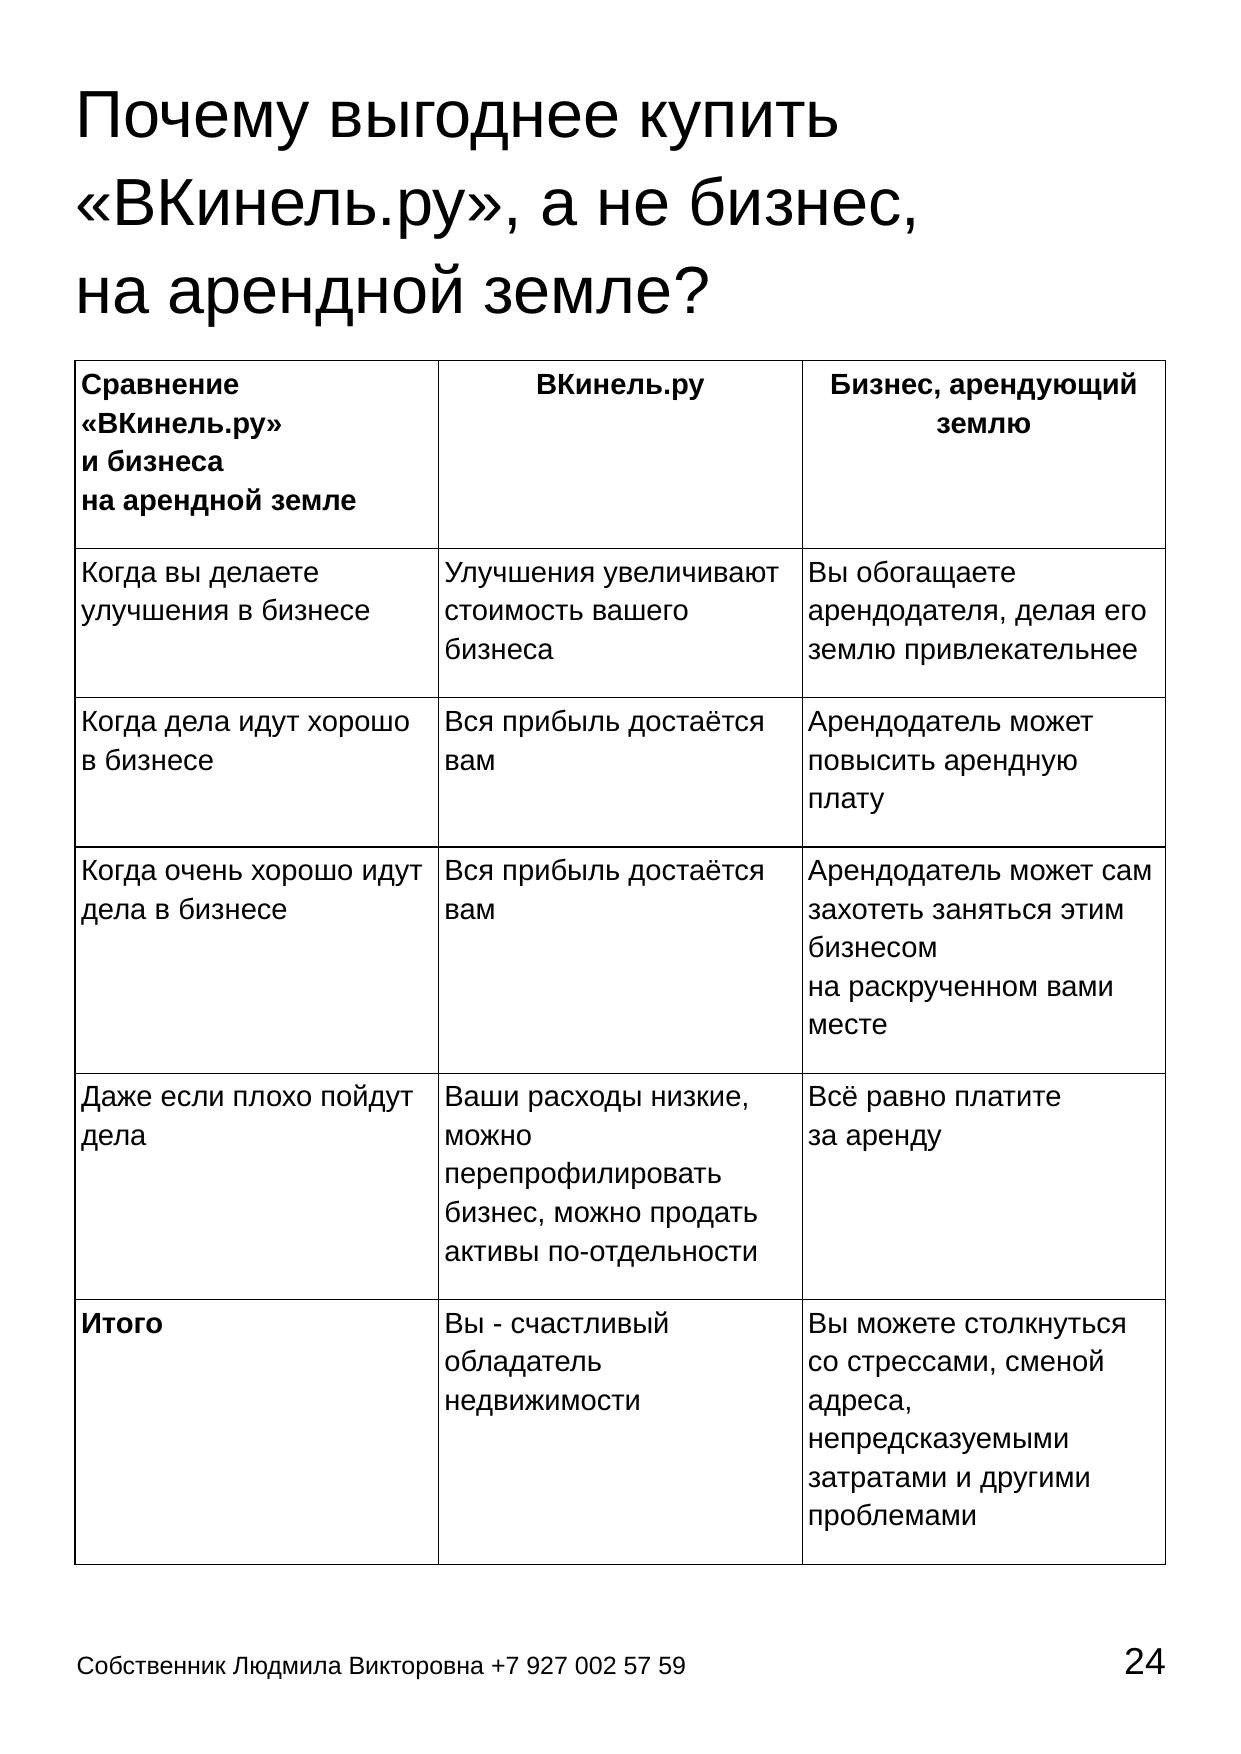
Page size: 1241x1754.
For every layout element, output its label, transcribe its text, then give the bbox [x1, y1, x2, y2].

table_cell Итого [76, 1300, 438, 1564]
table_header ВКинель.ру [439, 361, 802, 548]
table_cell Арендодатель может повысить арендную плату [803, 698, 1165, 846]
table_cell Всё равно платите за аренду [803, 1074, 1165, 1299]
subtitle Почему выгоднее купить «ВКинель.ру», а не бизнес, на арендной земле? [75, 75, 1166, 328]
table_header Сравнение «ВКинель.ру» и бизнеса на арендной земле [76, 361, 438, 548]
table_cell Когда очень хорошо идут дела в бизнесе [76, 848, 438, 1073]
table_cell Вы можете столкнуться со стрессами, сменой адреса, непредсказуемыми затратами и другими проблемами [803, 1300, 1165, 1564]
table_cell Вся прибыль достаётся вам [439, 848, 802, 1073]
table_cell Даже если плохо пойдут дела [76, 1074, 438, 1299]
table_cell Арендодатель может сам захотеть заняться этим бизнесом на раскрученном вами месте [803, 848, 1165, 1073]
table_cell Улучшения увеличивают стоимость вашего бизнеса [439, 549, 802, 697]
table_cell Ваши расходы низкие, можно перепрофилировать бизнес, можно продать активы по-отдельности [439, 1074, 802, 1299]
table_header Бизнес, арендующий землю [803, 361, 1165, 548]
table_cell Вы - счастливый обладатель недвижимости [439, 1300, 802, 1564]
table_cell Когда вы делаете улучшения в бизнесе [76, 549, 438, 697]
table_cell Когда дела идут хорошо в бизнесе [76, 698, 438, 846]
table_cell Вы обогащаете арендодателя, делая его землю привлекательнее [803, 549, 1165, 697]
table_cell Вся прибыль достаётся вам [439, 698, 802, 846]
